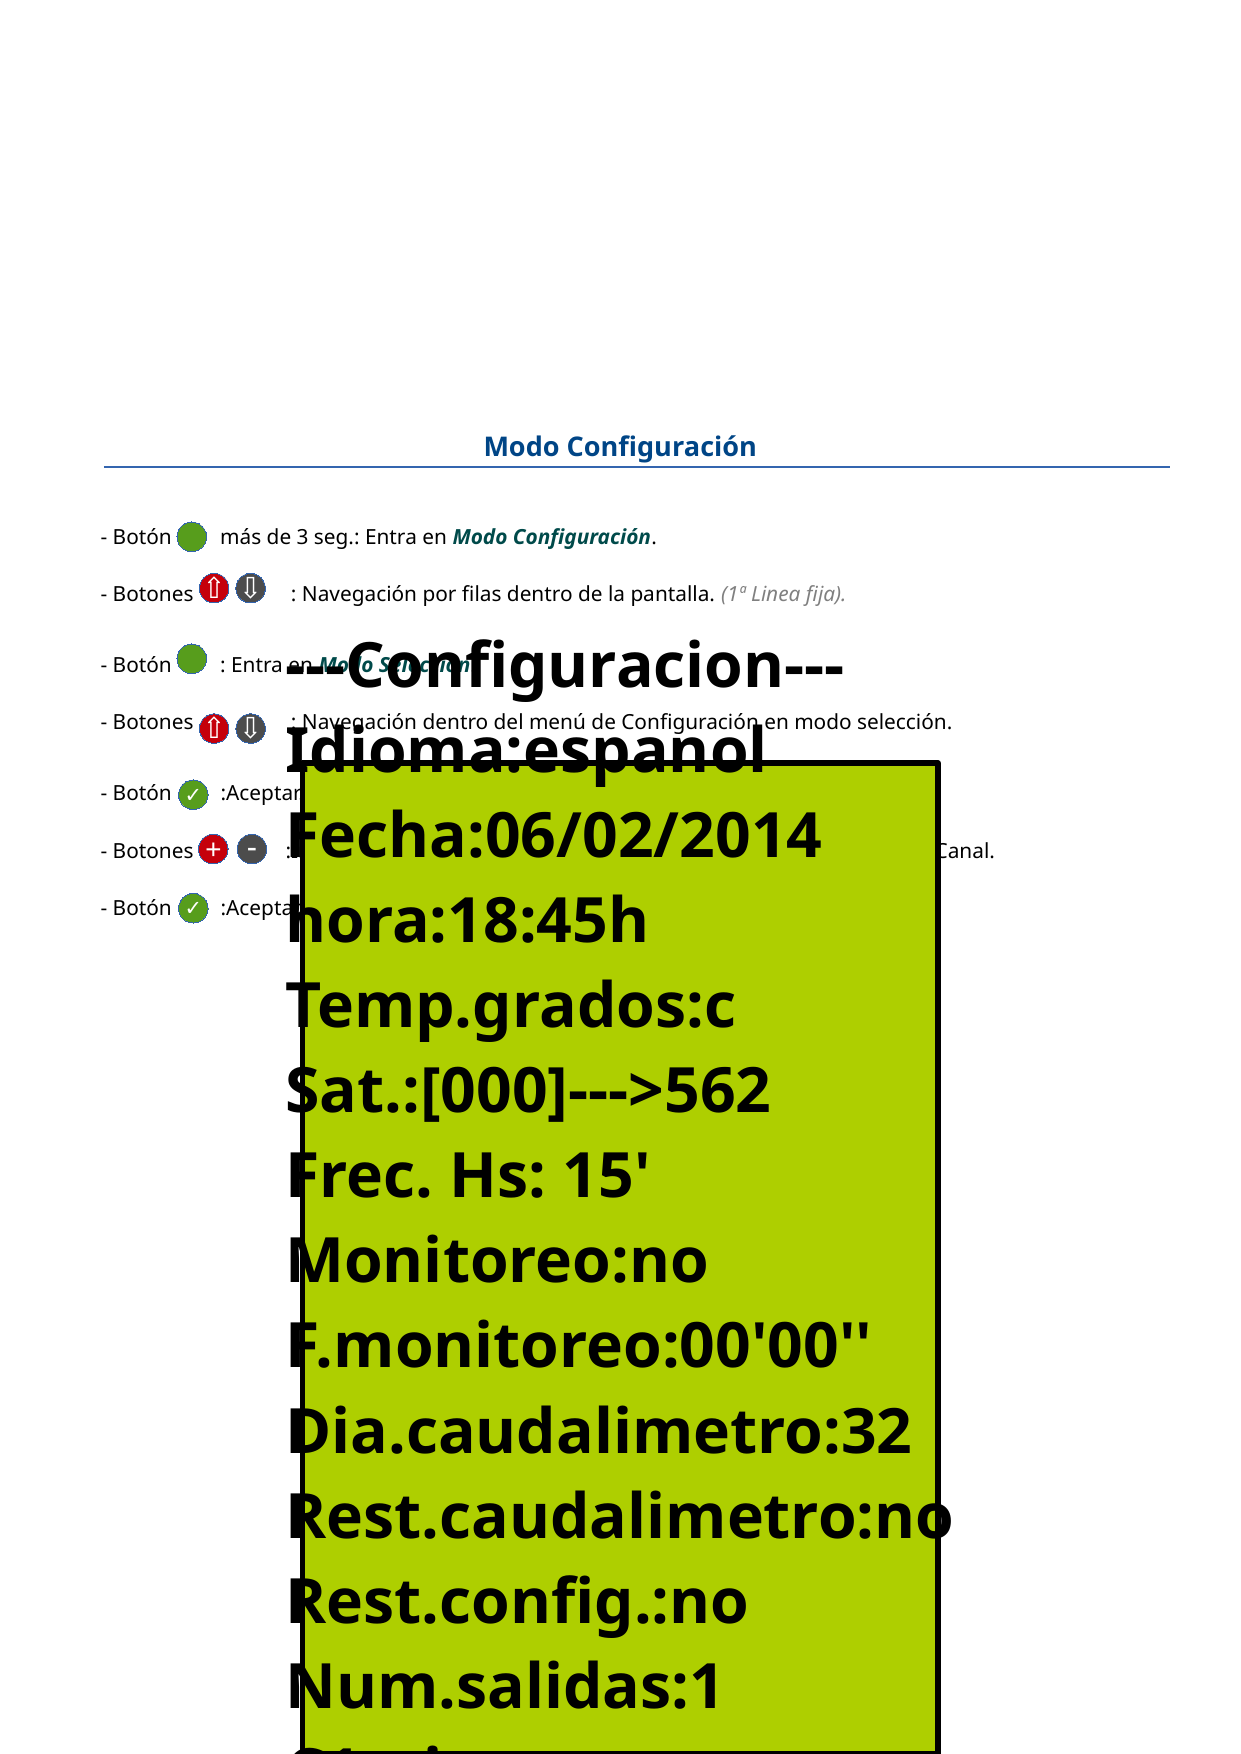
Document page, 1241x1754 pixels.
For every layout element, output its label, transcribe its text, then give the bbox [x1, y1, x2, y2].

text - Botón :Aceptar. [941, 893, 1140, 921]
text - Botones : Navegación por filas dentro de la pantalla. (1ª Linea fija). [100, 579, 1140, 607]
text más de 3 seg.: Entra en Modo Configuración. [197, 522, 1140, 551]
text - Botones :Incrementa o decrece el valor del Parametro o modifica el tipo de Canal. [941, 836, 1140, 864]
text - Botón :Aceptar. [100, 893, 189, 921]
text - Botón : Entra en Modo Selección. [359, 650, 471, 678]
text - Botón :Aceptar. Entra en Modo Edición. [100, 778, 300, 807]
text - Botón :Aceptar. [198, 893, 300, 921]
text - Botones :Incrementa o decrece el valor del Parametro o modifica el tipo de Canal. [100, 836, 208, 864]
text - Botón [100, 522, 186, 551]
text - Botones : Navegación dentro del menú de Configuración en modo selección. [100, 707, 1140, 736]
text Modo Configuración [100, 428, 1140, 464]
text - Botón :Aceptar. Entra en Modo Edición. [941, 778, 1140, 807]
text - Botón : Entra en Modo Selección. [100, 650, 352, 678]
text - Botón : Entra en Modo Selección. [481, 650, 1140, 678]
